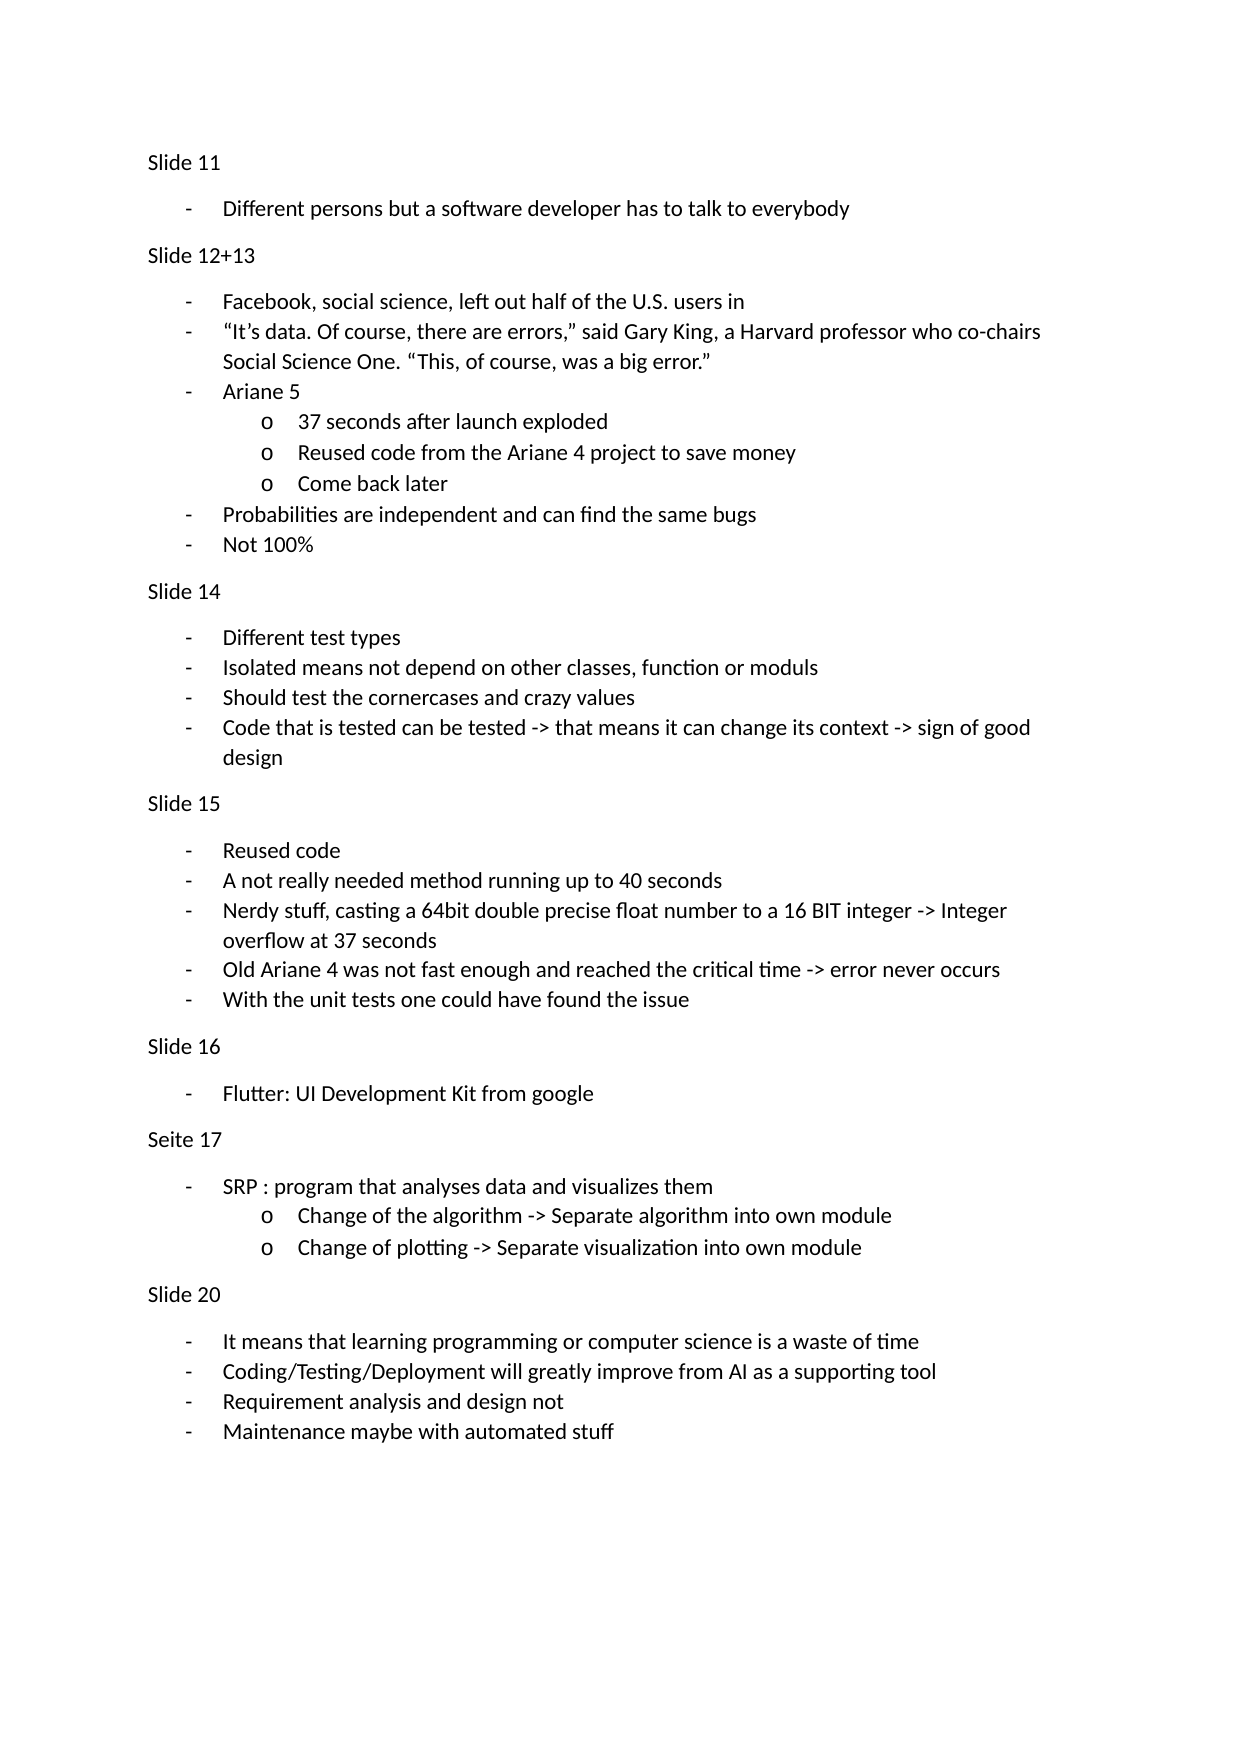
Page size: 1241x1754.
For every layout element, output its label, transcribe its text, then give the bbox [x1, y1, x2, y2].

list SRP : program that analyses data and visualizes them [185, 1172, 1093, 1200]
text Slide 16 [148, 1032, 1093, 1060]
list A not really needed method running up to 40 seconds [185, 866, 1093, 894]
list Flutter: UI Development Kit from google [185, 1079, 1093, 1107]
list Reused code [185, 836, 1093, 864]
list Should test the cornercases and crazy values [185, 683, 1093, 711]
text Seite 17 [148, 1125, 1093, 1153]
text Slide 11 [148, 148, 1093, 176]
text Slide 14 [148, 577, 1093, 605]
list Nerdy stuff, casting a 64bit double precise float number to a 16 BIT integer -> Integer overflow at 37 seconds [185, 896, 1093, 954]
list It means that learning programming or computer science is a waste of time [185, 1327, 1093, 1355]
list Isolated means not depend on other classes, function or moduls [185, 653, 1093, 681]
list Coding/Testing/Deployment will greatly improve from AI as a supporting tool [185, 1357, 1093, 1385]
list Come back later [260, 469, 1093, 498]
text Slide 15 [148, 789, 1093, 817]
list 37 seconds after launch exploded [260, 407, 1093, 436]
list Ariane 5 [185, 377, 1093, 405]
list Different persons but a software developer has to talk to everybody [185, 194, 1093, 222]
list Requirement analysis and design not [185, 1387, 1093, 1415]
list Probabilities are independent and can find the same bugs [185, 500, 1093, 528]
list Code that is tested can be tested -> that means it can change its context -> sign of good design [185, 713, 1093, 771]
list Different test types [185, 623, 1093, 651]
list Maintenance maybe with automated stuff [185, 1417, 1093, 1445]
list With the unit tests one could have found the issue [185, 986, 1093, 1013]
list Change of the algorithm -> Separate algorithm into own module [260, 1202, 1093, 1231]
list “It’s data. Of course, there are errors,” said Gary King, a Harvard professor who co-chairs Social Science One. “This, of course, was a big error.” [185, 317, 1093, 375]
list Not 100% [185, 530, 1093, 558]
text Slide 12+13 [148, 241, 1093, 269]
list Reused code from the Ariane 4 project to save money [260, 438, 1093, 467]
text Slide 20 [148, 1281, 1093, 1309]
list Facebook, social science, left out half of the U.S. users in [185, 287, 1093, 315]
list Old Ariane 4 was not fast enough and reached the critical time -> error never occurs [185, 956, 1093, 984]
list Change of plotting -> Separate visualization into own module [260, 1233, 1093, 1262]
